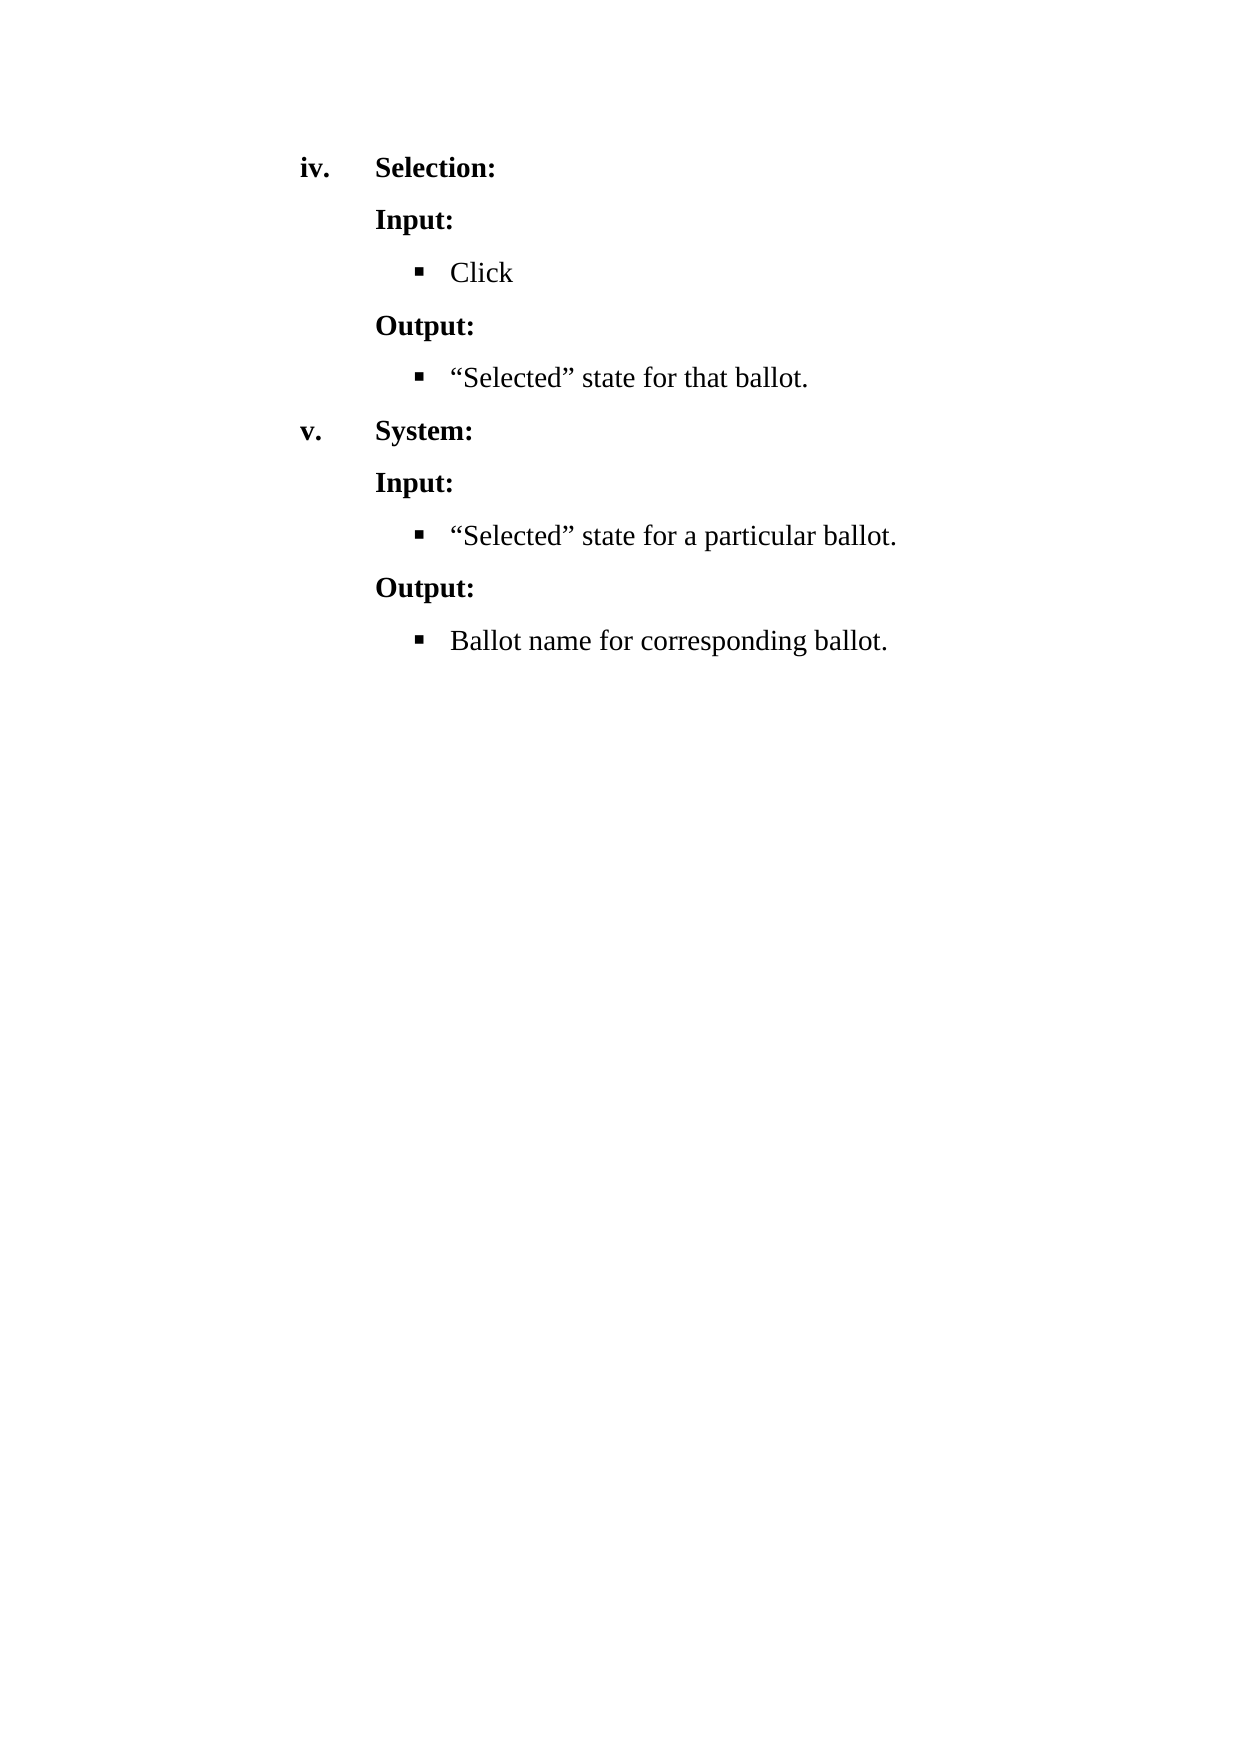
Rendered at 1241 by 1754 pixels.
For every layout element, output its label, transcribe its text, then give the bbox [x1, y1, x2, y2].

list “Selected” state for a particular ballot. [412, 518, 1090, 551]
list Selection: [300, 150, 1090, 183]
text Output: [375, 570, 1090, 604]
list “Selected” state for that ballot. [412, 360, 1090, 394]
list Ballot name for corresponding ballot. [412, 623, 1090, 656]
list Input: [375, 465, 1090, 499]
text Output: [375, 308, 1090, 341]
list Click [412, 255, 1090, 289]
list System: [300, 413, 1090, 446]
list Input: [375, 202, 1090, 236]
